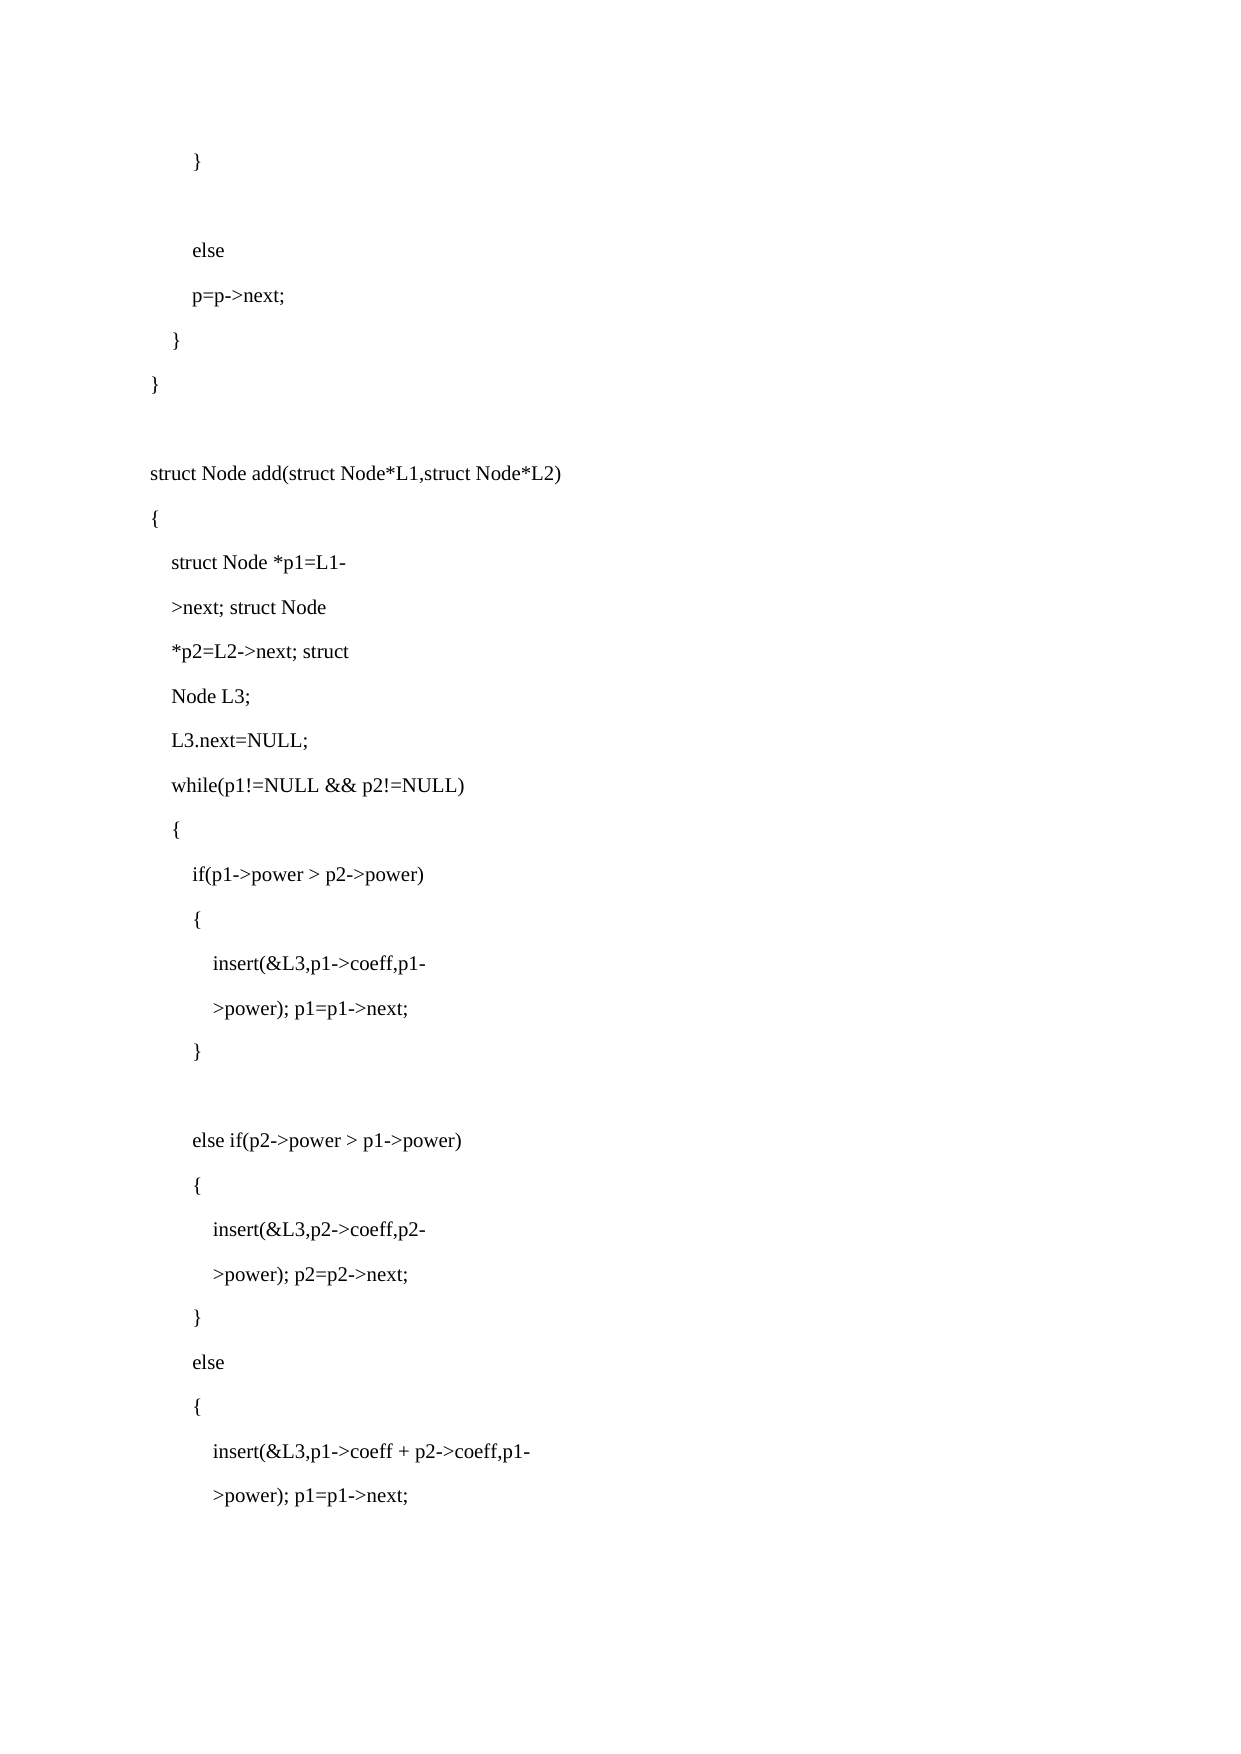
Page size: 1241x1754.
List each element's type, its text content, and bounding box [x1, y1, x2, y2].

text else [192, 238, 1090, 262]
text { [171, 817, 1090, 841]
text { [192, 1173, 1090, 1197]
text { [192, 1394, 1090, 1418]
text { [192, 907, 1090, 931]
text } [171, 327, 1090, 352]
text } [192, 1040, 1090, 1063]
text p=p->next; [192, 283, 1090, 307]
text insert(&L3,p1->coeff + p2->coeff,p1->power); p1=p1->next; [213, 1439, 571, 1507]
text else if(p2->power > p1->power) [192, 1128, 1090, 1152]
text insert(&L3,p1->coeff,p1->power); p1=p1->next; [213, 951, 467, 1020]
text insert(&L3,p2->coeff,p2->power); p2=p2->next; [213, 1217, 467, 1286]
text while(p1!=NULL && p2!=NULL) [171, 773, 1090, 797]
text } [192, 1306, 1090, 1329]
text { [150, 506, 1090, 529]
text struct Node *p1=L1->next; struct Node *p2=L2->next; struct Node L3; L3.next=NULL; [171, 550, 366, 752]
text else [192, 1350, 1090, 1374]
text } [150, 372, 1090, 396]
text if(p1->power > p2->power) [192, 862, 1090, 886]
text } [192, 149, 1090, 173]
text struct Node add(struct Node*L1,struct Node*L2) [150, 461, 1090, 485]
